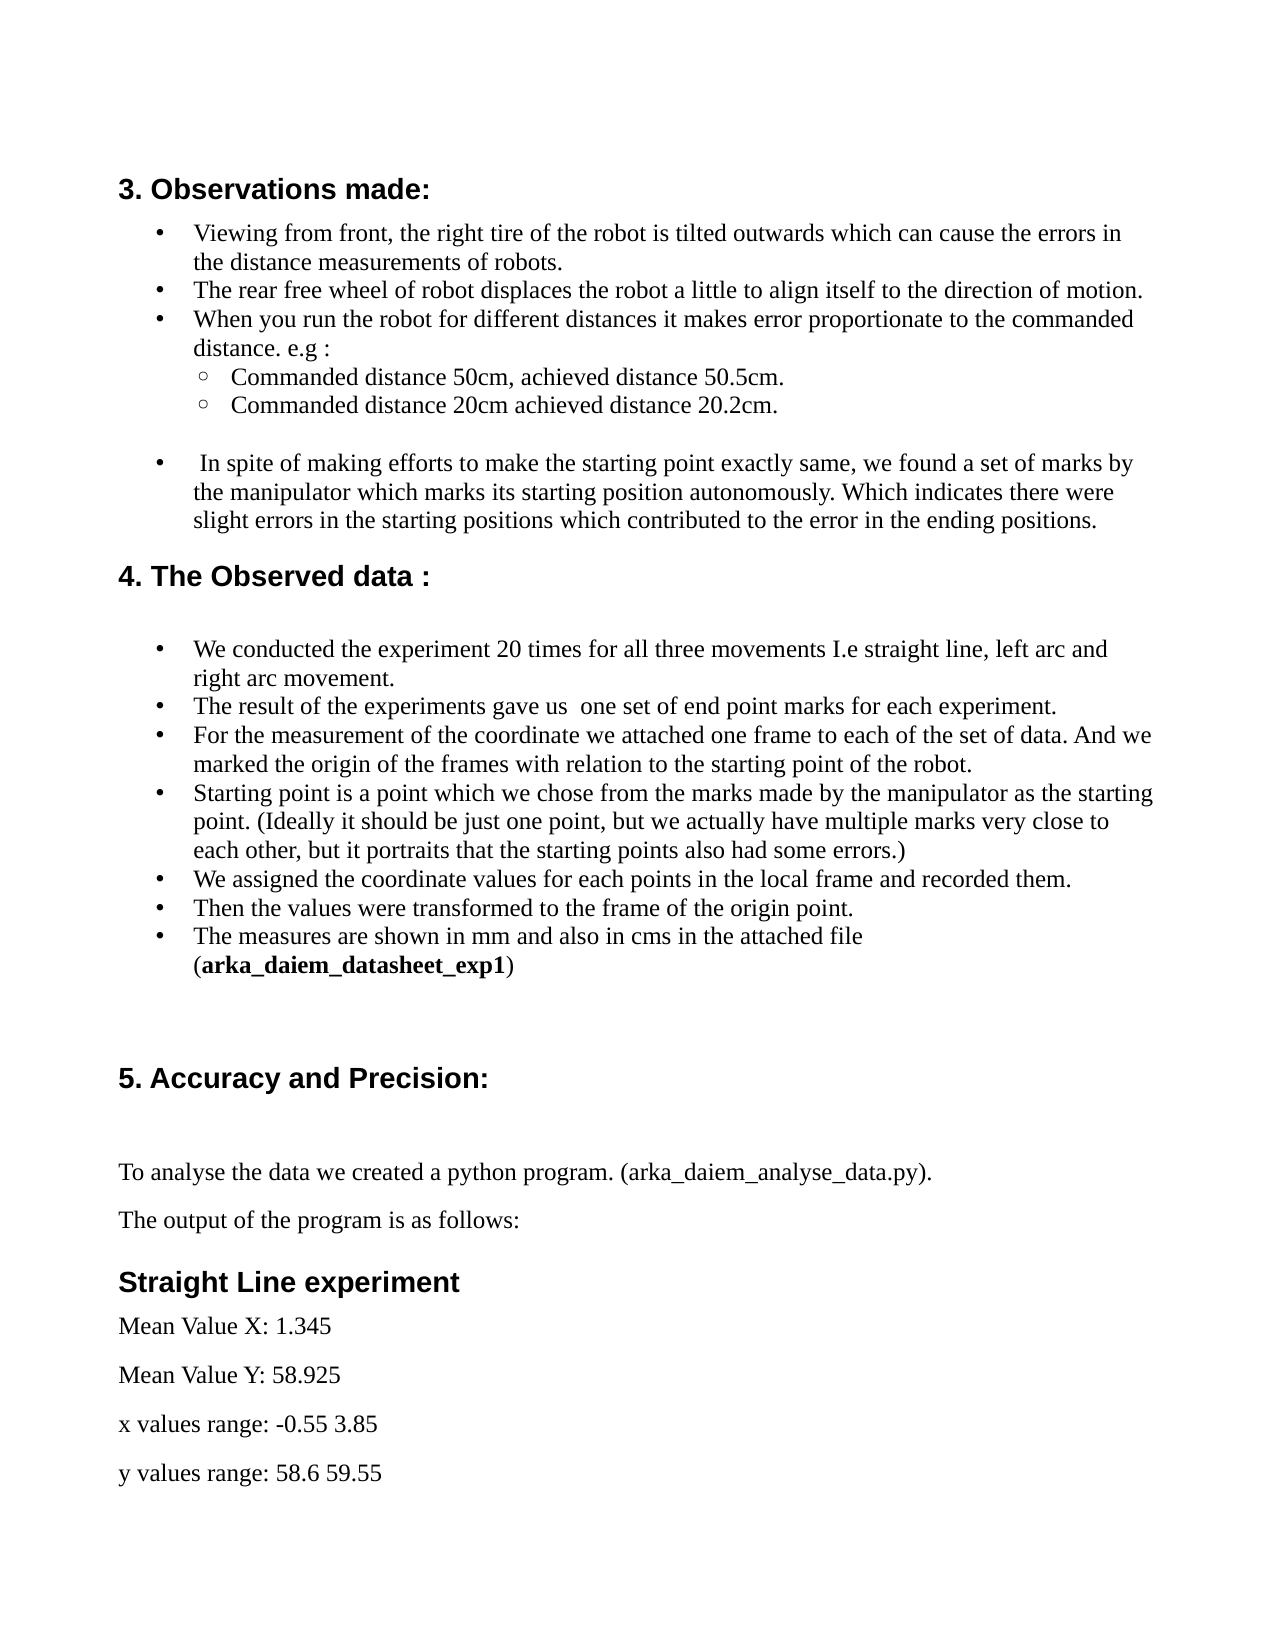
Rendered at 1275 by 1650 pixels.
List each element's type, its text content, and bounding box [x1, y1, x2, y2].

subtitle 3. Observations made: [118, 172, 1157, 205]
list The result of the experiments gave us one set of end point marks for each experiment. [156, 691, 1157, 720]
list Then the values were transformed to the frame of the origin point. [156, 893, 1157, 921]
list We conducted the experiment 20 times for all three movements I.e straight line, left arc and right arc movement. [156, 634, 1157, 691]
text Mean Value X: 1.345 [118, 1311, 1157, 1340]
subtitle 5. Accuracy and Precision: [118, 1061, 1157, 1095]
list For the measurement of the coordinate we attached one frame to each of the set of data. And we marked the origin of the frames with relation to the starting point of the robot. [156, 720, 1157, 778]
subtitle 4. The Observed data : [118, 559, 1157, 593]
list In spite of making efforts to make the starting point exactly same, we found a set of marks by the manipulator which marks its starting position autonomously. Which indicates there were slight errors in the starting positions which contributed to the error in the ending positions. [156, 448, 1157, 534]
list Commanded distance 50cm, achieved distance 50.5cm. [193, 362, 1157, 390]
list Starting point is a point which we chose from the marks made by the manipulator as the starting point. (Ideally it should be just one point, but we actually have multiple marks very close to each other, but it portraits that the starting points also had some errors.) [156, 778, 1157, 864]
text To analyse the data we created a python program. (arka_daiem_analyse_data.py). [118, 1157, 1157, 1185]
list The rear free wheel of robot displaces the robot a little to align itself to the direction of motion. [156, 275, 1157, 304]
text x values range: -0.55 3.85 [118, 1409, 1157, 1438]
list Viewing from front, the right tire of the robot is tilted outwards which can cause the errors in the distance measurements of robots. [156, 218, 1157, 275]
subtitle Straight Line experiment [118, 1265, 1157, 1299]
text The output of the program is as follows: [118, 1206, 1157, 1234]
list We assigned the coordinate values for each points in the local frame and recorded them. [156, 864, 1157, 893]
text y values range: 58.6 59.55 [118, 1458, 1157, 1487]
list Commanded distance 20cm achieved distance 20.2cm. [193, 390, 1157, 419]
list The measures are shown in mm and also in cms in the attached file (arka_daiem_datasheet_exp1) [156, 921, 1157, 979]
text Mean Value Y: 58.925 [118, 1360, 1157, 1389]
list When you run the robot for different distances it makes error proportionate to the commanded distance. e.g : [156, 304, 1157, 362]
